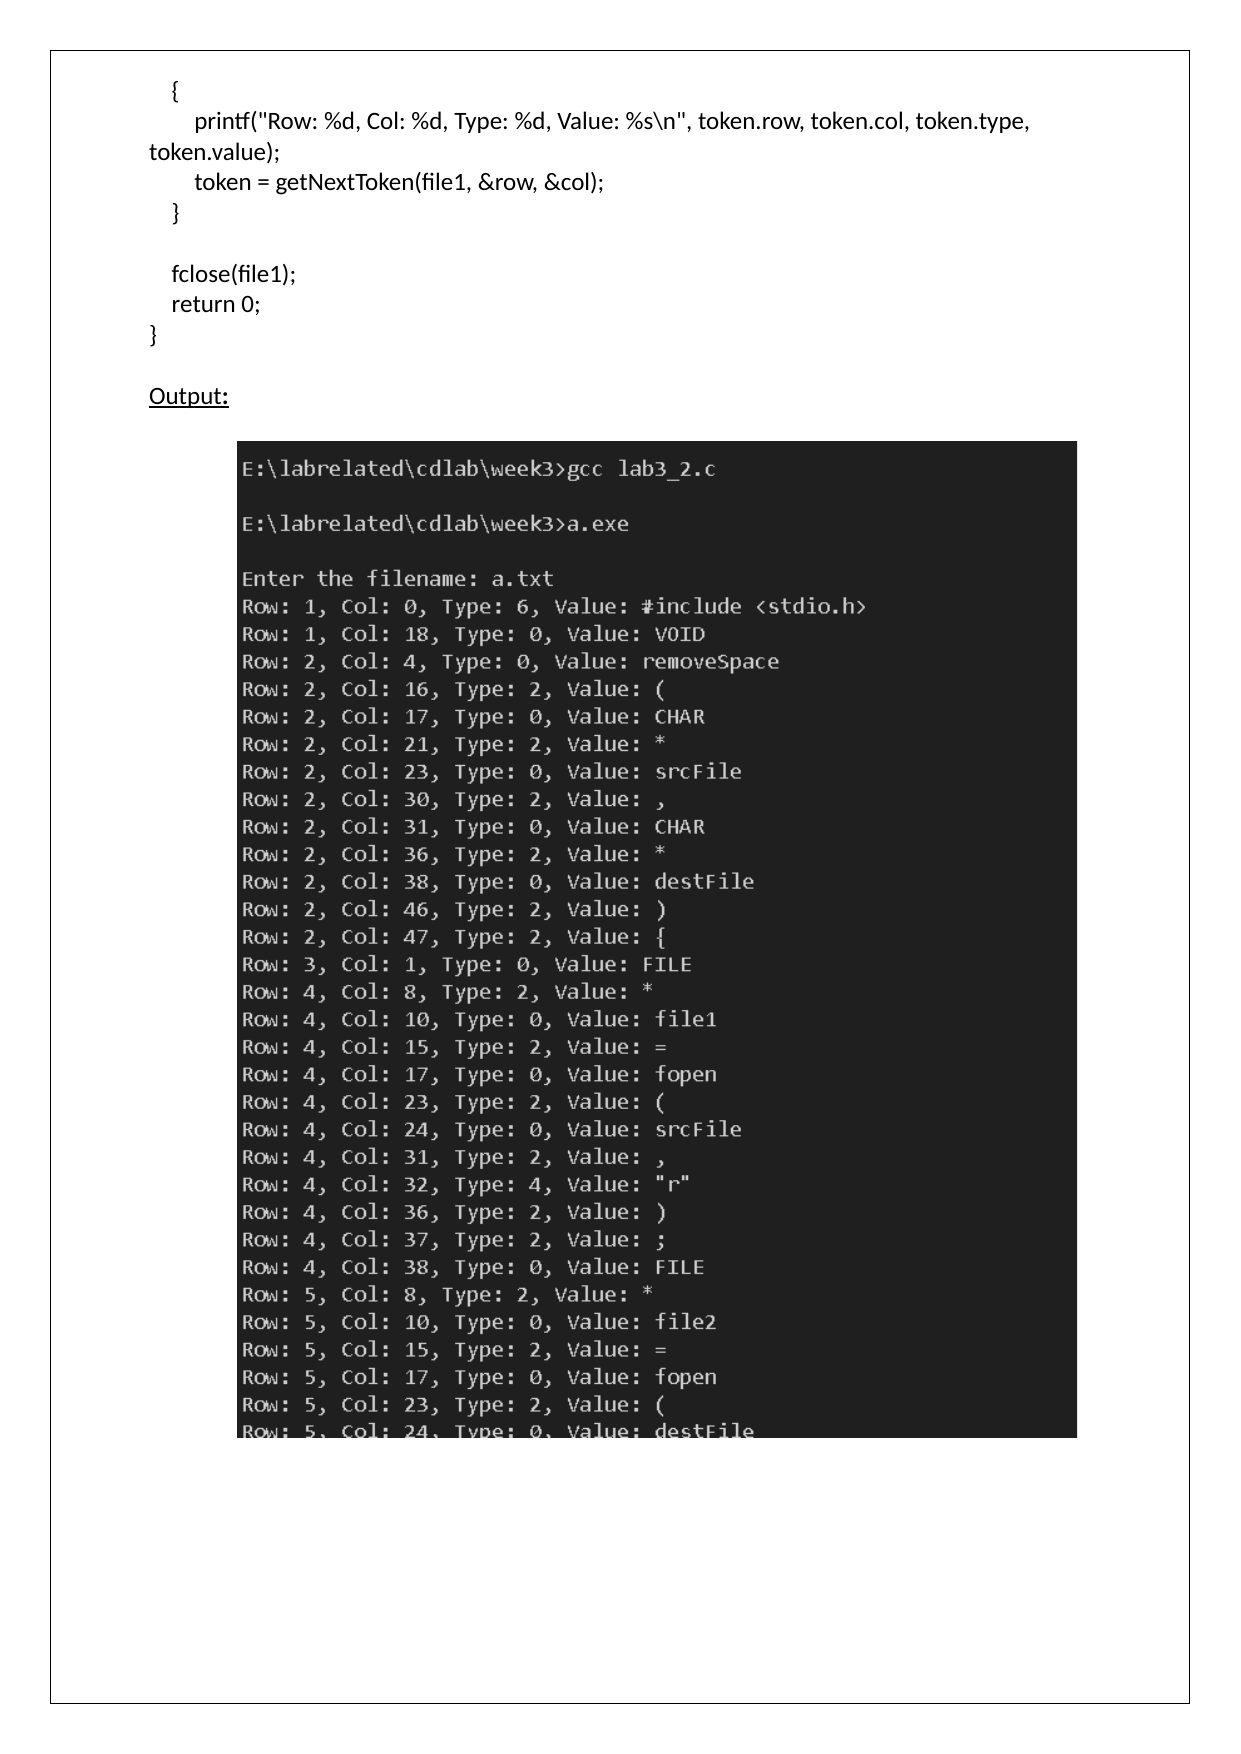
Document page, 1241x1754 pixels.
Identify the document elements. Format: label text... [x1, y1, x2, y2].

text return 0; [149, 289, 1165, 319]
text printf("Row: %d, Col: %d, Type: %d, Value: %s\n", token.row, token.col, token.type, token.value); [149, 106, 1165, 167]
text { [149, 75, 1165, 106]
text Output: [149, 380, 1165, 411]
text } [149, 197, 1165, 228]
text fclose(file1); [149, 258, 1165, 289]
text } [149, 319, 1165, 350]
text token = getNextToken(file1, &row, &col); [149, 167, 1165, 197]
